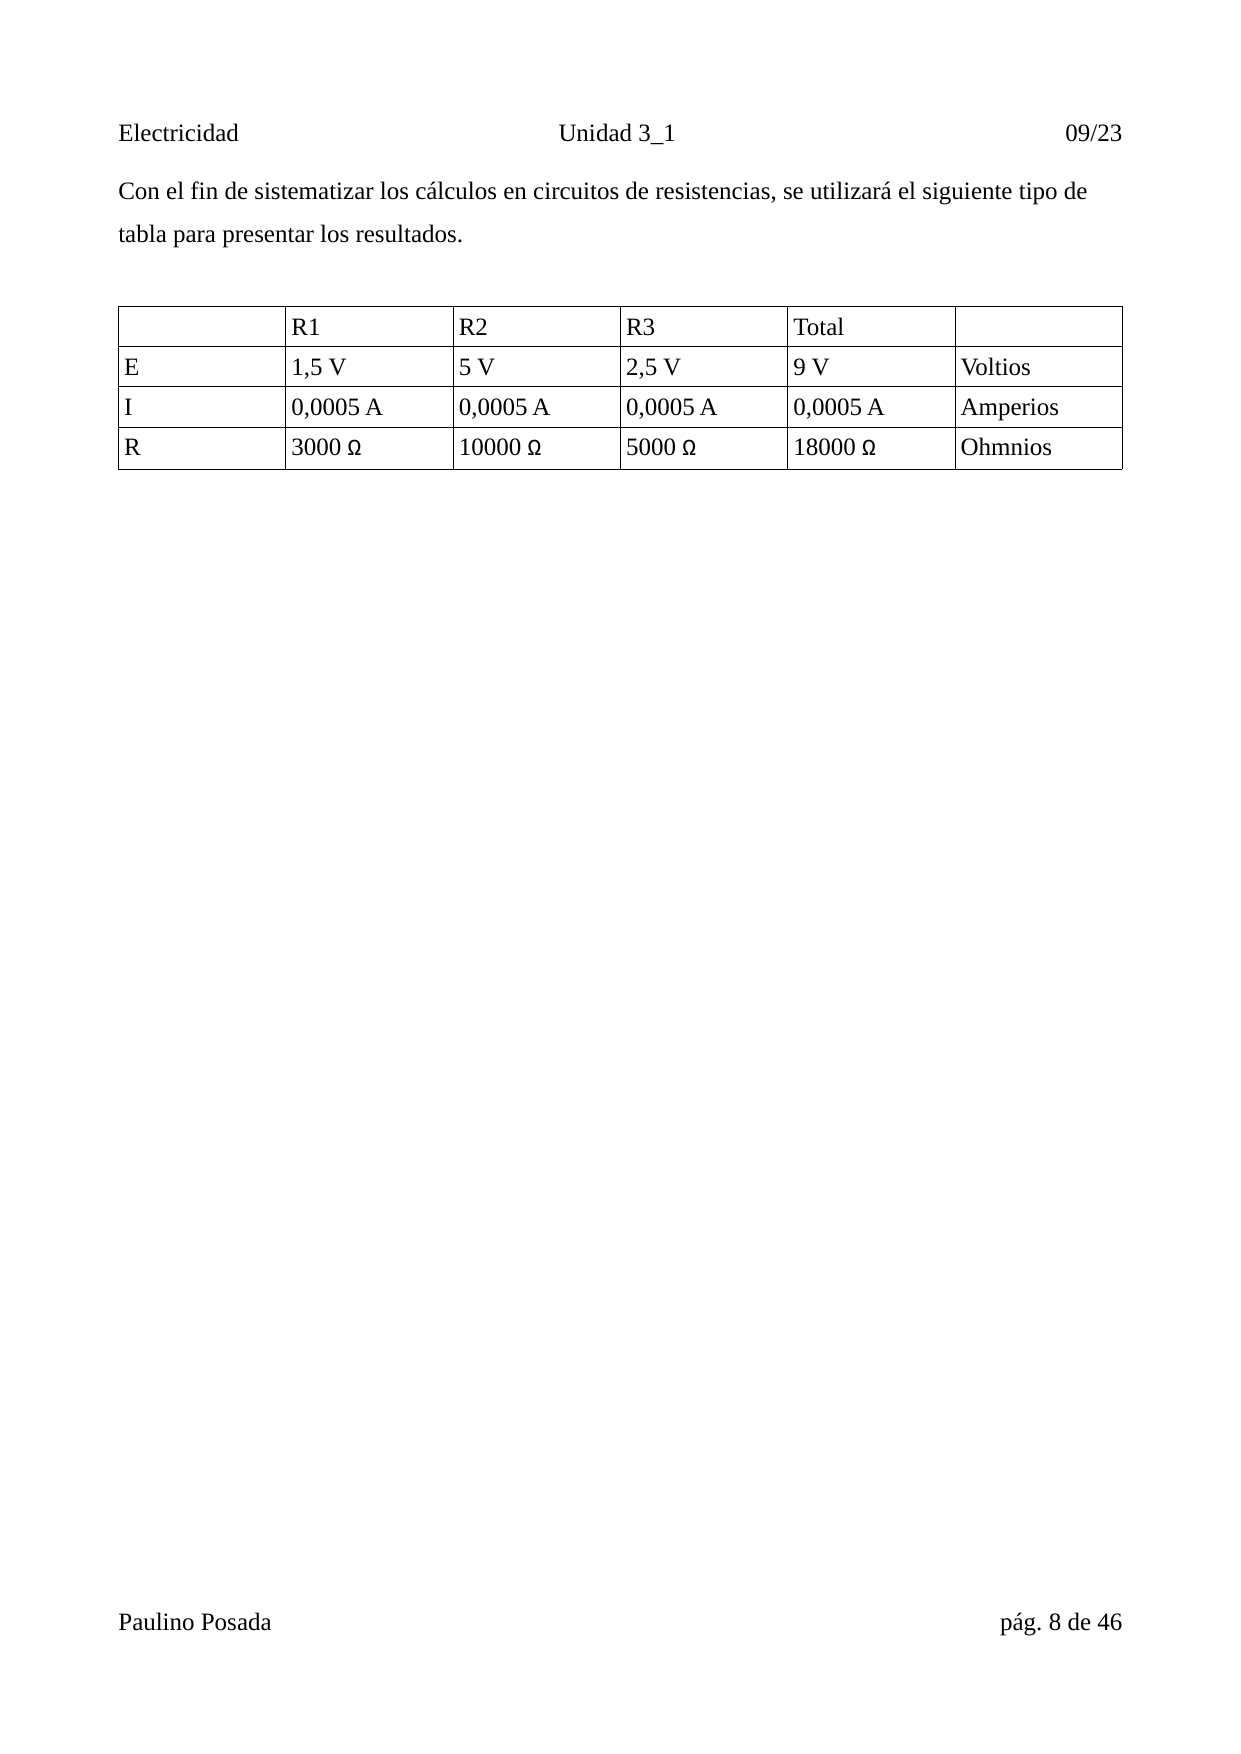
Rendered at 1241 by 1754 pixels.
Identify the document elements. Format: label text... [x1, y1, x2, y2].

table_cell 9 V [788, 347, 955, 386]
table_cell 0,0005 A [788, 387, 955, 427]
table_cell 3000 Ω [286, 428, 453, 468]
table_header [119, 307, 285, 346]
table_header Total [788, 307, 955, 346]
table_header R2 [454, 307, 620, 346]
table_cell I [119, 387, 285, 427]
table_cell E [119, 347, 285, 386]
table_cell Amperios [956, 387, 1122, 427]
table_cell 0,0005 A [286, 387, 453, 427]
table_cell 10000 Ω [454, 428, 620, 468]
table_cell Voltios [956, 347, 1122, 386]
table_cell Ohmnios [956, 428, 1122, 468]
text Con el fin de sistematizar los cálculos en circuitos de resistencias, se utilizará el siguiente tipo de tabla para presentar los resultados. [118, 176, 1122, 248]
table_cell 18000 Ω [788, 428, 955, 468]
table_header R1 [286, 307, 453, 346]
table_cell 0,0005 A [621, 387, 787, 427]
table_cell R [119, 428, 285, 468]
table_cell 2,5 V [621, 347, 787, 386]
table_cell 5000 Ω [621, 428, 787, 468]
table_cell 1,5 V [286, 347, 453, 386]
table_cell 5 V [454, 347, 620, 386]
table_header [956, 307, 1122, 346]
table_cell 0,0005 A [454, 387, 620, 427]
table_header R3 [621, 307, 787, 346]
